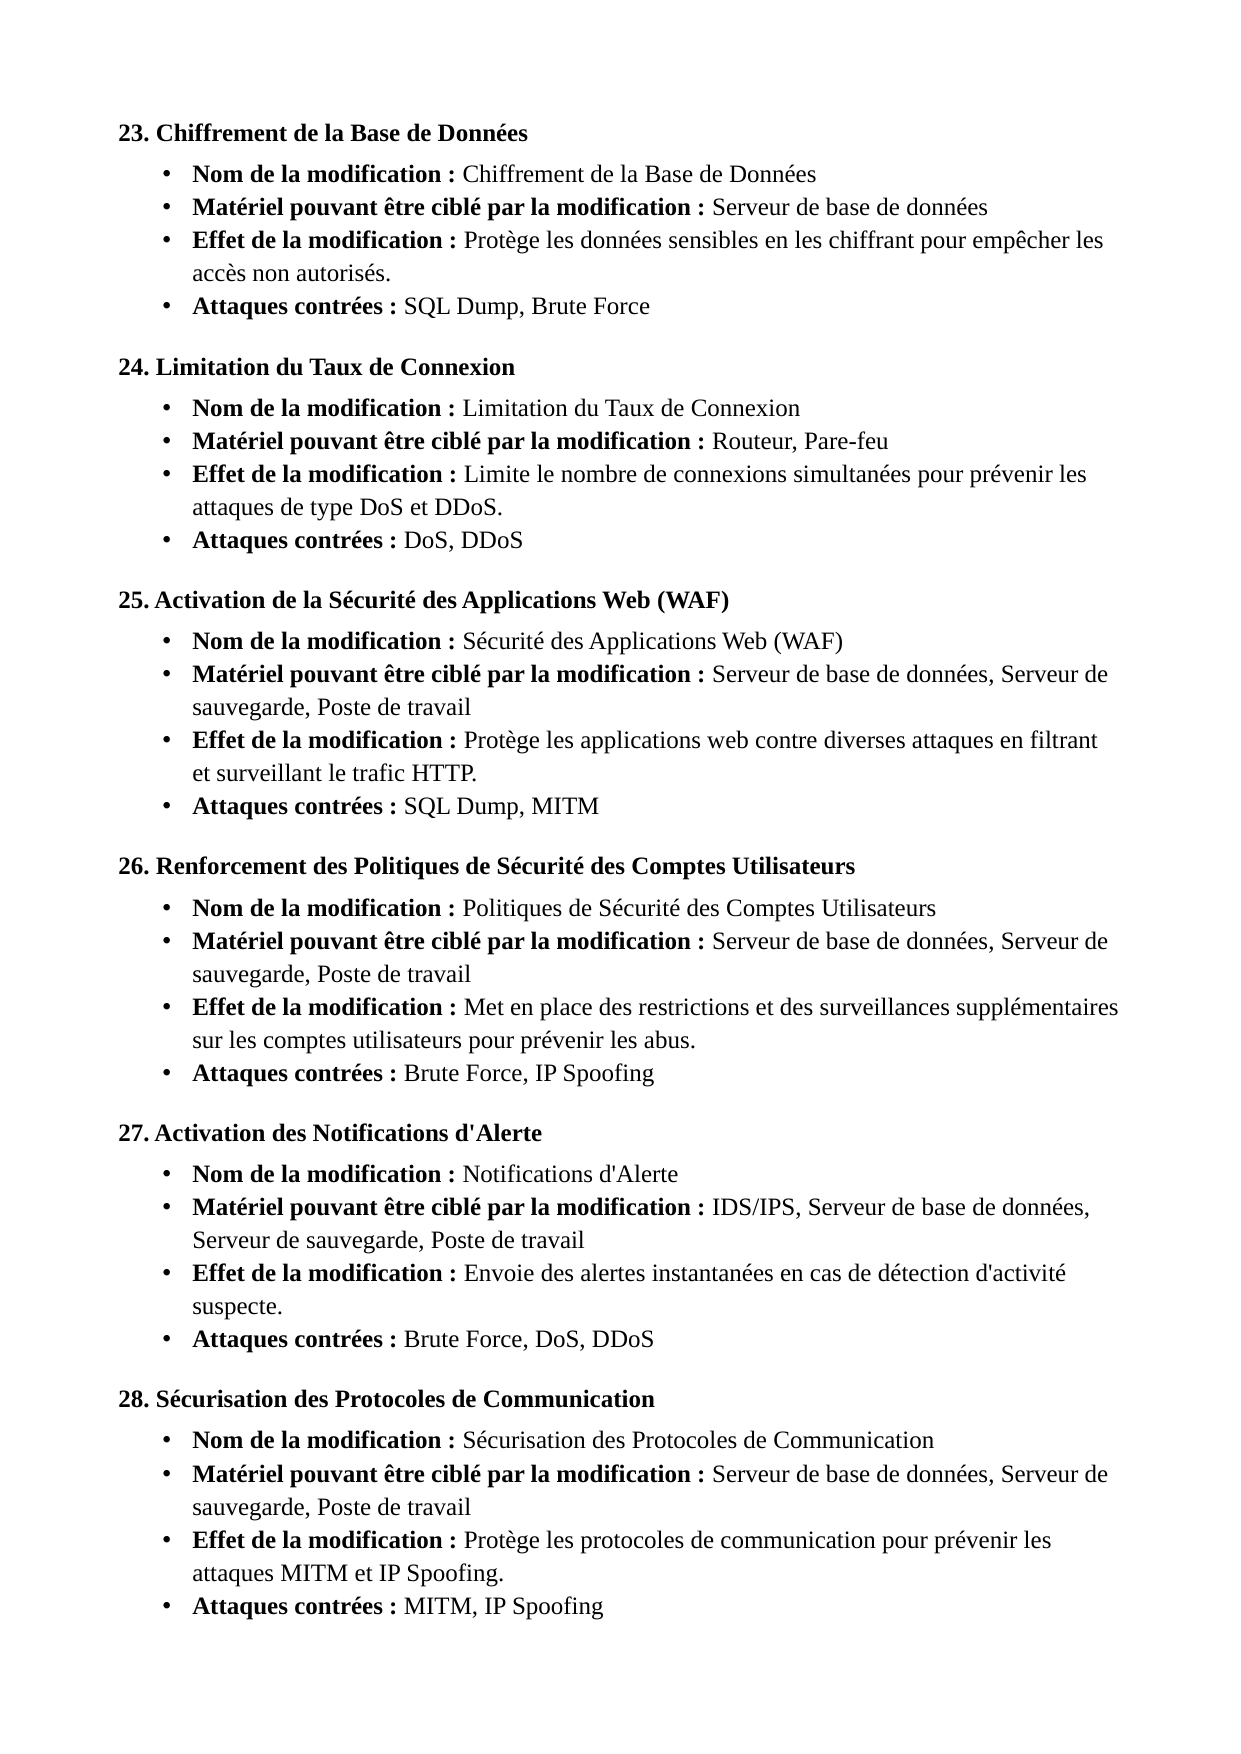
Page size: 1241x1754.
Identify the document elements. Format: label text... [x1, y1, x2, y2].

list Effet de la modification : Protège les données sensibles en les chiffrant pour empêcher les accès non autorisés. [162, 225, 1122, 287]
list Nom de la modification : Politiques de Sécurité des Comptes Utilisateurs [162, 893, 1122, 921]
list Attaques contrées : Brute Force, IP Spoofing [162, 1058, 1122, 1087]
list Matériel pouvant être ciblé par la modification : Routeur, Pare-feu [162, 426, 1122, 454]
subtitle 28. Sécurisation des Protocoles de Communication [118, 1384, 1122, 1413]
subtitle 23. Chiffrement de la Base de Données [118, 118, 1122, 147]
list Nom de la modification : Sécurité des Applications Web (WAF) [162, 626, 1122, 655]
list Effet de la modification : Protège les protocoles de communication pour prévenir les attaques MITM et IP Spoofing. [162, 1525, 1122, 1586]
subtitle 24. Limitation du Taux de Connexion [118, 352, 1122, 380]
list Attaques contrées : SQL Dump, Brute Force [162, 291, 1122, 320]
list Effet de la modification : Envoie des alertes instantanées en cas de détection d'activité suspecte. [162, 1258, 1122, 1320]
list Nom de la modification : Notifications d'Alerte [162, 1159, 1122, 1188]
list Nom de la modification : Limitation du Taux de Connexion [162, 393, 1122, 422]
subtitle 27. Activation des Notifications d'Alerte [118, 1118, 1122, 1147]
list Matériel pouvant être ciblé par la modification : IDS/IPS, Serveur de base de données, Serveur de sauvegarde, Poste de travail [162, 1192, 1122, 1254]
list Nom de la modification : Chiffrement de la Base de Données [162, 159, 1122, 188]
list Attaques contrées : Brute Force, DoS, DDoS [162, 1324, 1122, 1353]
list Attaques contrées : SQL Dump, MITM [162, 791, 1122, 820]
subtitle 25. Activation de la Sécurité des Applications Web (WAF) [118, 585, 1122, 614]
list Matériel pouvant être ciblé par la modification : Serveur de base de données [162, 192, 1122, 221]
list Matériel pouvant être ciblé par la modification : Serveur de base de données, Serveur de sauvegarde, Poste de travail [162, 659, 1122, 721]
list Effet de la modification : Met en place des restrictions et des surveillances supplémentaires sur les comptes utilisateurs pour prévenir les abus. [162, 992, 1122, 1053]
subtitle 26. Renforcement des Politiques de Sécurité des Comptes Utilisateurs [118, 851, 1122, 880]
list Effet de la modification : Protège les applications web contre diverses attaques en filtrant et surveillant le trafic HTTP. [162, 725, 1122, 787]
list Matériel pouvant être ciblé par la modification : Serveur de base de données, Serveur de sauvegarde, Poste de travail [162, 926, 1122, 987]
list Matériel pouvant être ciblé par la modification : Serveur de base de données, Serveur de sauvegarde, Poste de travail [162, 1459, 1122, 1520]
list Attaques contrées : MITM, IP Spoofing [162, 1591, 1122, 1619]
list Effet de la modification : Limite le nombre de connexions simultanées pour prévenir les attaques de type DoS et DDoS. [162, 459, 1122, 521]
list Nom de la modification : Sécurisation des Protocoles de Communication [162, 1426, 1122, 1454]
list Attaques contrées : DoS, DDoS [162, 525, 1122, 554]
